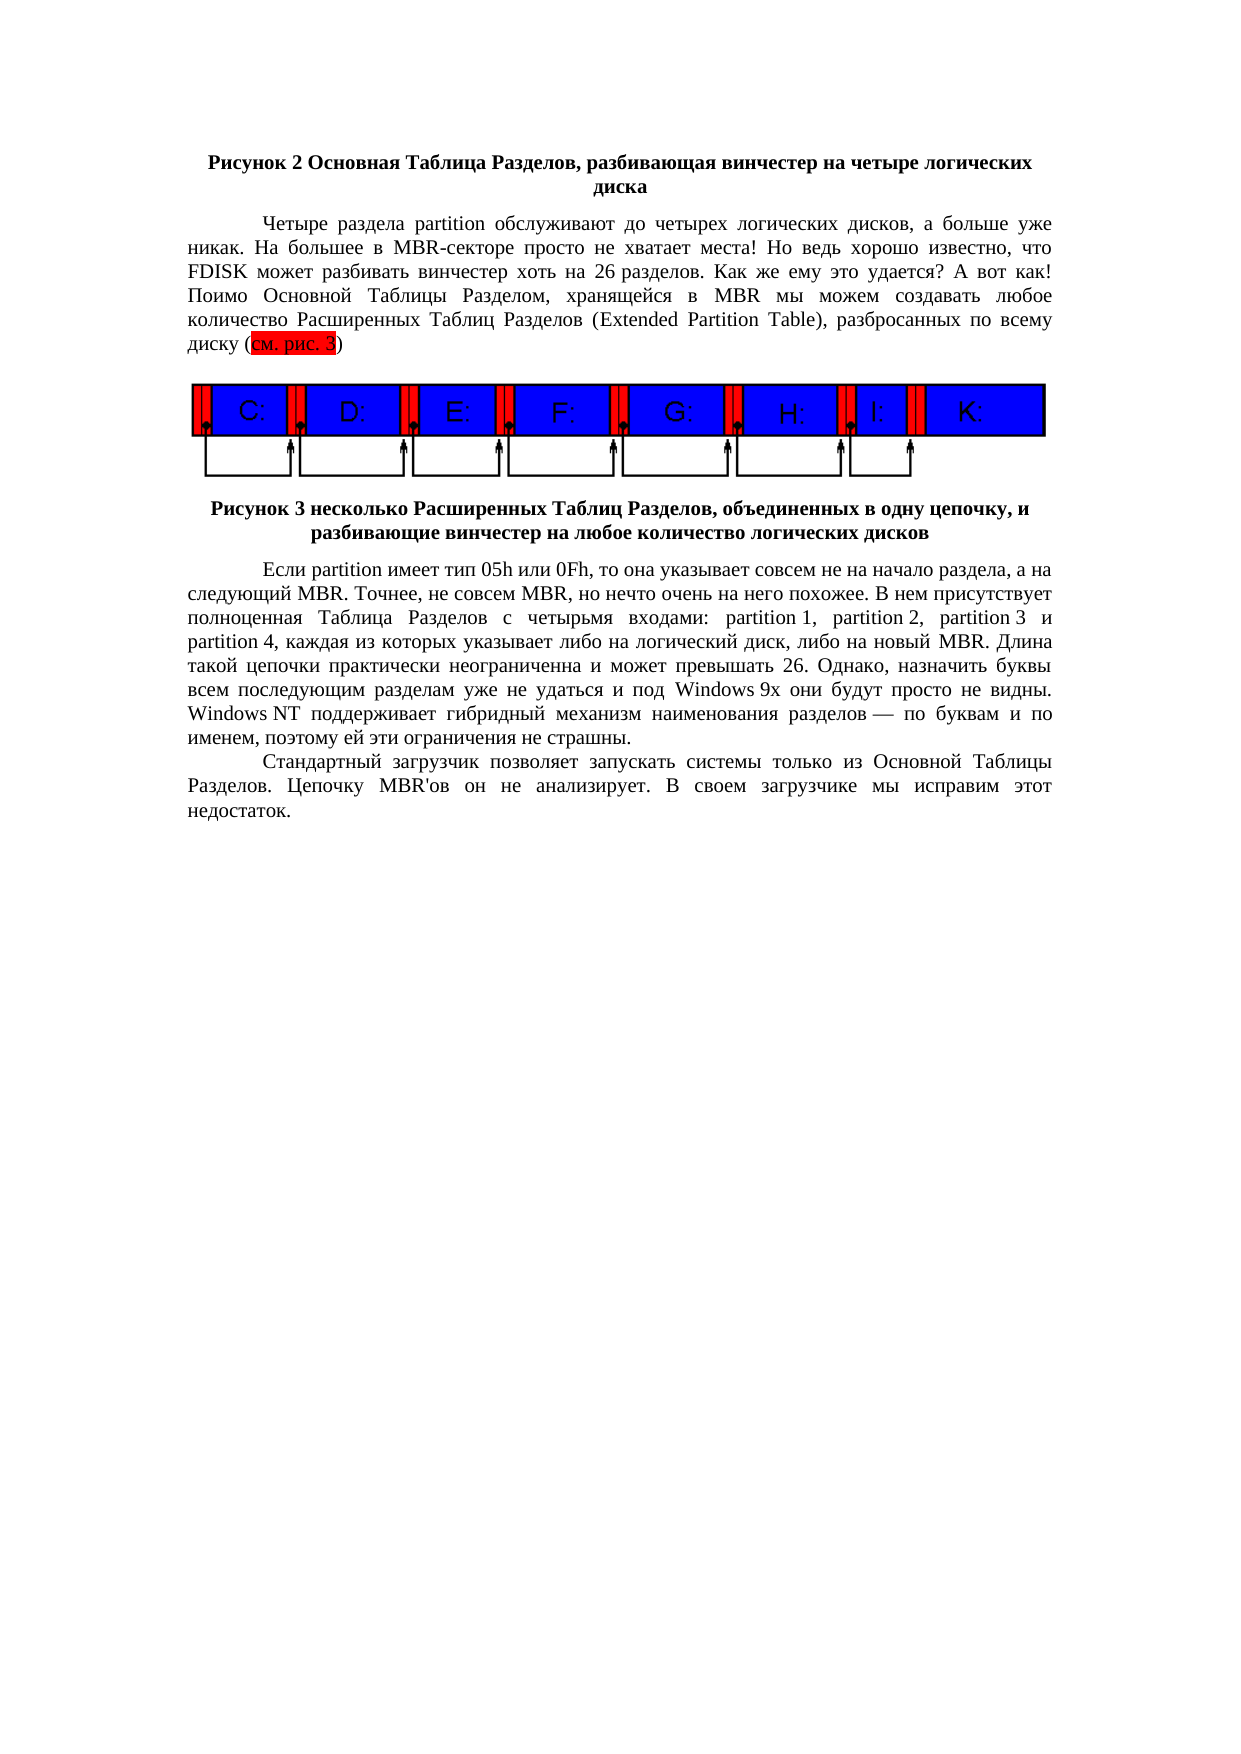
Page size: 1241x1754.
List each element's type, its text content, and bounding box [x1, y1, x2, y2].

text Рисунок 2 Основная Таблица Разделов, разбивающая винчестер на четыре логических диска [187, 150, 1053, 198]
picture [187, 379, 1053, 484]
text Рисунок 3 несколько Расширенных Таблиц Разделов, объединенных в одну цепочку, и разбивающие винчестер на любое количество логических дисков [187, 496, 1053, 544]
text Стандартный загрузчик позволяет запускать системы только из Основной Таблицы Разделов. Цепочку MBR'ов он не анализирует. В своем загрузчике мы исправим этот недостаток. [187, 749, 1053, 822]
text Если partition имеет тип 05h или 0Fh, то она указывает совсем не на начало раздела, а на следующий MBR. Точнее, не совсем MBR, но нечто очень на него похожее. В нем присутствует полноценная Таблица Разделов с четырьмя входами: partition 1, partition 2, partition 3 и partition 4, каждая из которых указывает либо на логический диск, либо на новый MBR. Длина такой цепочки практически неограниченна и может превышать 26. Однако, назначить буквы всем последующим разделам уже не удаться и под Windows 9x они будут просто не видны. Windows NT поддерживает гибридный механизм наименования разделов — по буквам и по именем, поэтому ей эти ограничения не страшны. [187, 557, 1053, 749]
text Четыре раздела partition обслуживают до четырех логических дисков, а больше уже никак. На большее в MBR-секторе просто не хватает места! Но ведь хорошо известно, что FDISK может разбивать винчестер хоть на 26 разделов. Как же ему это удается? А вот как! Поимо Основной Таблицы Разделом, хранящейся в MBR мы можем создавать любое количество Расширенных Таблиц Разделов (Extended Partition Table), разбросанных по всему диску (см. рис. 3) [187, 211, 1053, 355]
